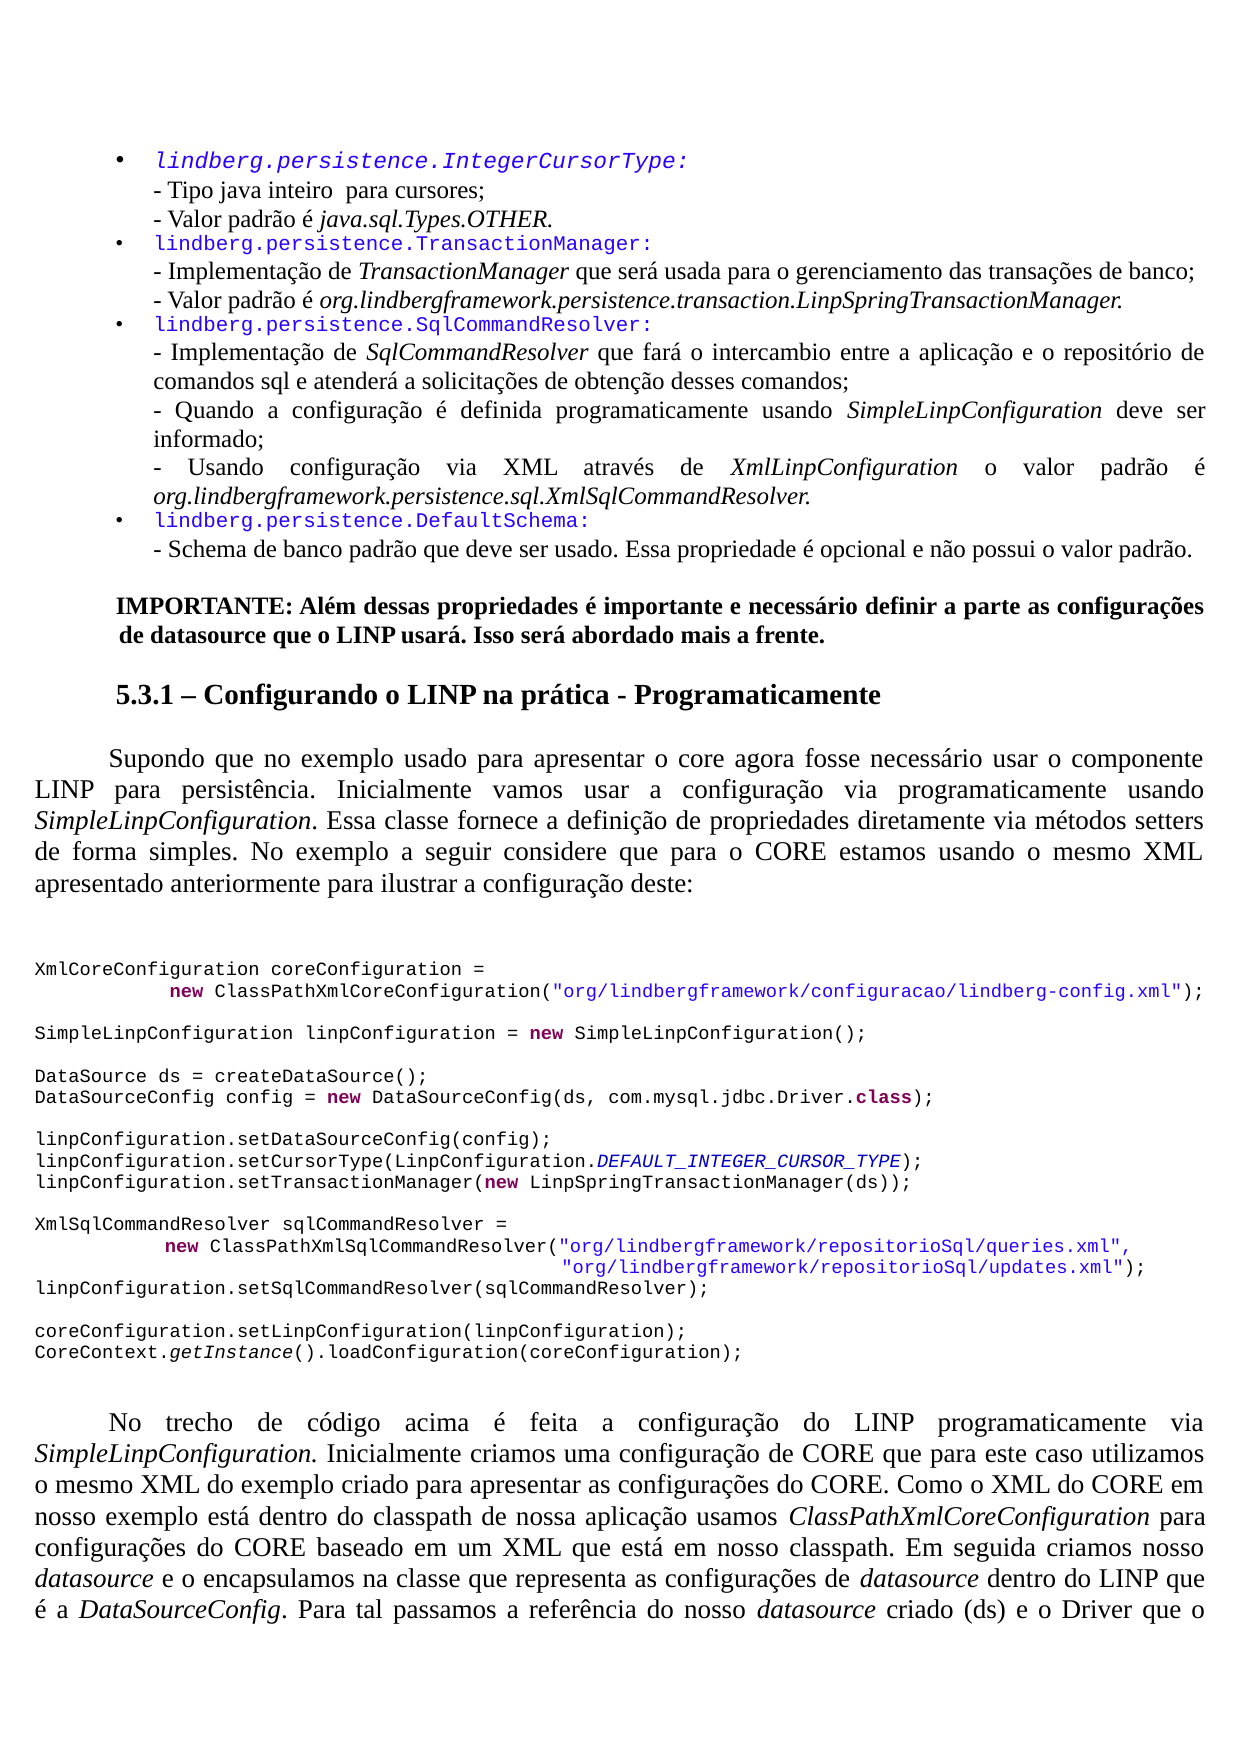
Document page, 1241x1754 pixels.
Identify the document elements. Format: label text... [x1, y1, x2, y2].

text DataSourceConfig config = new DataSourceConfig(ds, com.mysql.jdbc.Driver.class); [34, 1088, 1206, 1109]
list - Implementação de TransactionManager que será usada para o gerenciamento das transações de banco; [116, 256, 1206, 285]
list lindberg.persistence.DefaultSchema: [116, 510, 1206, 534]
text IMPORTANTE: Além dessas propriedades é importante e necessário definir a parte as configurações de datasource que o LINP usará. Isso será abordado mais a frente. [116, 591, 1206, 649]
list - Quando a configuração é definida programaticamente usando SimpleLinpConfiguration deve ser informado; [116, 395, 1206, 452]
text XmlSqlCommandResolver sqlCommandResolver = [34, 1215, 1206, 1236]
text linpConfiguration.setCursorType(LinpConfiguration.DEFAULT_INTEGER_CURSOR_TYPE); [34, 1151, 1206, 1173]
list - Valor padrão é org.lindbergframework.persistence.transaction.LinpSpringTransactionManager. [116, 285, 1206, 314]
text XmlCoreConfiguration coreConfiguration = [34, 960, 1206, 981]
text 5.3.1 – Configurando o LINP na prática - Programaticamente [116, 677, 1206, 711]
text "org/lindbergframework/repositorioSql/updates.xml"); [34, 1258, 1206, 1279]
text DataSource ds = createDataSource(); [34, 1066, 1206, 1088]
list lindberg.persistence.SqlCommandResolver: [116, 314, 1206, 337]
list - Usando configuração via XML através de XmlLinpConfiguration o valor padrão é org.lindbergframework.persistence.sql.XmlSqlCommandResolver. [116, 452, 1206, 510]
text linpConfiguration.setSqlCommandResolver(sqlCommandResolver); [34, 1279, 1206, 1300]
list lindberg.persistence.IntegerCursorType: [116, 149, 1206, 175]
list - Implementação de SqlCommandResolver que fará o intercambio entre a aplicação e o repositório de comandos sql e atenderá a solicitações de obtenção desses comandos; [116, 337, 1206, 395]
list - Valor padrão é java.sql.Types.OTHER. [116, 204, 1206, 233]
text CoreContext.getInstance().loadConfiguration(coreConfiguration); [34, 1343, 1206, 1364]
text No trecho de código acima é feita a configuração do LINP programaticamente via SimpleLinpConfiguration. Inicialmente criamos uma configuração de CORE que para este caso utilizamos o mesmo XML do exemplo criado para apresentar as configurações do CORE. Como o XML do CORE em nosso exemplo está dentro do classpath de nossa aplicação usamos ClassPathXmlCoreConfiguration para configurações do CORE baseado em um XML que está em nosso classpath. Em seguida criamos nosso datasource e o encapsulamos na classe que representa as configurações de datasource dentro do LINP que é a DataSourceConfig. Para tal passamos a referência do nosso datasource criado (ds) e o Driver que o [34, 1406, 1206, 1624]
list - Tipo java inteiro para cursores; [116, 175, 1206, 204]
list lindberg.persistence.TransactionManager: [116, 233, 1206, 256]
text linpConfiguration.setDataSourceConfig(config); [34, 1130, 1206, 1151]
text new ClassPathXmlSqlCommandResolver("org/lindbergframework/repositorioSql/queries.xml", [34, 1236, 1206, 1258]
text SimpleLinpConfiguration linpConfiguration = new SimpleLinpConfiguration(); [34, 1024, 1206, 1045]
text Supondo que no exemplo usado para apresentar o core agora fosse necessário usar o componente LINP para persistência. Inicialmente vamos usar a configuração via programaticamente usando SimpleLinpConfiguration. Essa classe fornece a definição de propriedades diretamente via métodos setters de forma simples. No exemplo a seguir considere que para o CORE estamos usando o mesmo XML apresentado anteriormente para ilustrar a configuração deste: [34, 742, 1206, 898]
list - Schema de banco padrão que deve ser usado. Essa propriedade é opcional e não possui o valor padrão. [116, 534, 1206, 562]
text coreConfiguration.setLinpConfiguration(linpConfiguration); [34, 1321, 1206, 1343]
text new ClassPathXmlCoreConfiguration("org/lindbergframework/configuracao/lindberg-config.xml"); [34, 981, 1206, 1003]
text linpConfiguration.setTransactionManager(new LinpSpringTransactionManager(ds)); [34, 1173, 1206, 1194]
